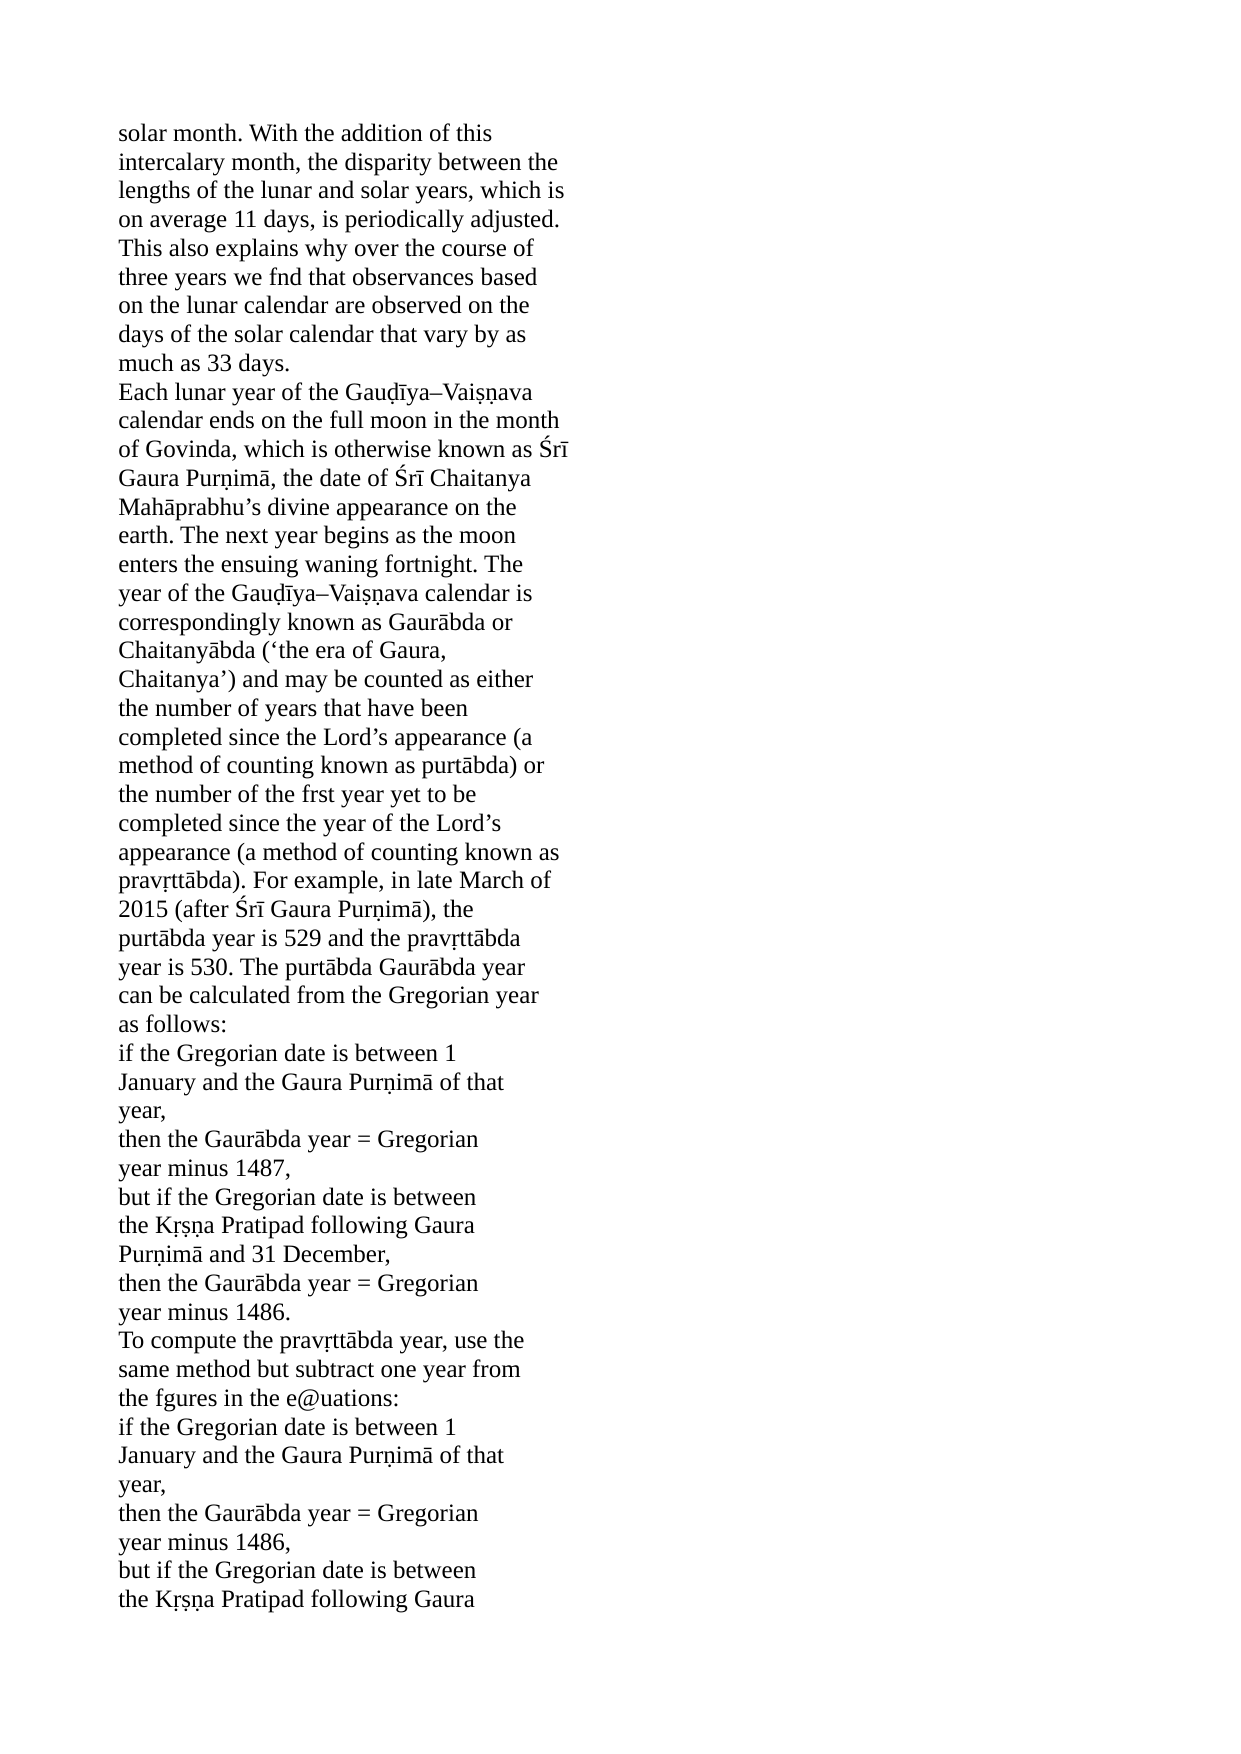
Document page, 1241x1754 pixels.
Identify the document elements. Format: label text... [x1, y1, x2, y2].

text then the Gaurābda year = Gregorian [118, 1498, 1122, 1527]
text This also explains why over the course of [118, 233, 1122, 262]
text year, [118, 1096, 1122, 1124]
text much as 33 days. [118, 348, 1122, 377]
text pravṛttābda). For example, in late March of [118, 866, 1122, 894]
text 2015 (after Śrī Gaura Purṇimā), the [118, 894, 1122, 923]
text three years we fnd that observances based [118, 262, 1122, 291]
text the Kṛṣṇa Pratipad following Gaura [118, 1584, 1122, 1613]
text same method but subtract one year from [118, 1354, 1122, 1383]
text on the lunar calendar are observed on the [118, 291, 1122, 319]
text To compute the pravṛttābda year, use the [118, 1326, 1122, 1354]
text method of counting known as purtābda) or [118, 751, 1122, 779]
text Gaura Purṇimā, the date of Śrī Chaitanya [118, 463, 1122, 492]
text calendar ends on the full moon in the month [118, 406, 1122, 434]
text Mahāprabhu’s divine appearance on the [118, 492, 1122, 521]
text the Kṛṣṇa Pratipad following Gaura [118, 1211, 1122, 1239]
text year minus 1486. [118, 1297, 1122, 1326]
text if the Gregorian date is between 1 [118, 1412, 1122, 1441]
text days of the solar calendar that vary by as [118, 319, 1122, 348]
text if the Gregorian date is between 1 [118, 1038, 1122, 1067]
text as follows: [118, 1009, 1122, 1038]
text correspondingly known as Gaurābda or [118, 607, 1122, 636]
text year of the Gauḍīya–Vaiṣṇava calendar is [118, 578, 1122, 607]
text of Govinda, which is otherwise known as Śrī [118, 434, 1122, 463]
text January and the Gaura Purṇimā of that [118, 1441, 1122, 1469]
text completed since the Lord’s appearance (a [118, 722, 1122, 751]
text enters the ensuing waning fortnight. The [118, 549, 1122, 578]
text year minus 1487, [118, 1153, 1122, 1182]
text year, [118, 1469, 1122, 1498]
text appearance (a method of counting known as [118, 837, 1122, 866]
text but if the Gregorian date is between [118, 1182, 1122, 1211]
text the number of the frst year yet to be [118, 779, 1122, 808]
text on average 11 days, is periodically adjusted. [118, 204, 1122, 233]
text lengths of the lunar and solar years, which is [118, 176, 1122, 204]
text purtābda year is 529 and the pravṛttābda [118, 923, 1122, 952]
text year minus 1486, [118, 1527, 1122, 1556]
text but if the Gregorian date is between [118, 1556, 1122, 1584]
text January and the Gaura Purṇimā of that [118, 1067, 1122, 1096]
text then the Gaurābda year = Gregorian [118, 1124, 1122, 1153]
text then the Gaurābda year = Gregorian [118, 1268, 1122, 1297]
text Chaitanya’) and may be counted as either [118, 664, 1122, 693]
text Each lunar year of the Gauḍīya–Vaiṣṇava [118, 377, 1122, 406]
text can be calculated from the Gregorian year [118, 981, 1122, 1009]
text Chaitanyābda (‘the era of Gaura, [118, 636, 1122, 664]
text Purṇimā and 31 December, [118, 1239, 1122, 1268]
text intercalary month, the disparity between the [118, 147, 1122, 176]
text completed since the year of the Lord’s [118, 808, 1122, 837]
text earth. The next year begins as the moon [118, 521, 1122, 549]
text solar month. With the addition of this [118, 118, 1122, 147]
text the number of years that have been [118, 693, 1122, 722]
text year is 530. The purtābda Gaurābda year [118, 952, 1122, 981]
text the fgures in the e@uations: [118, 1383, 1122, 1412]
